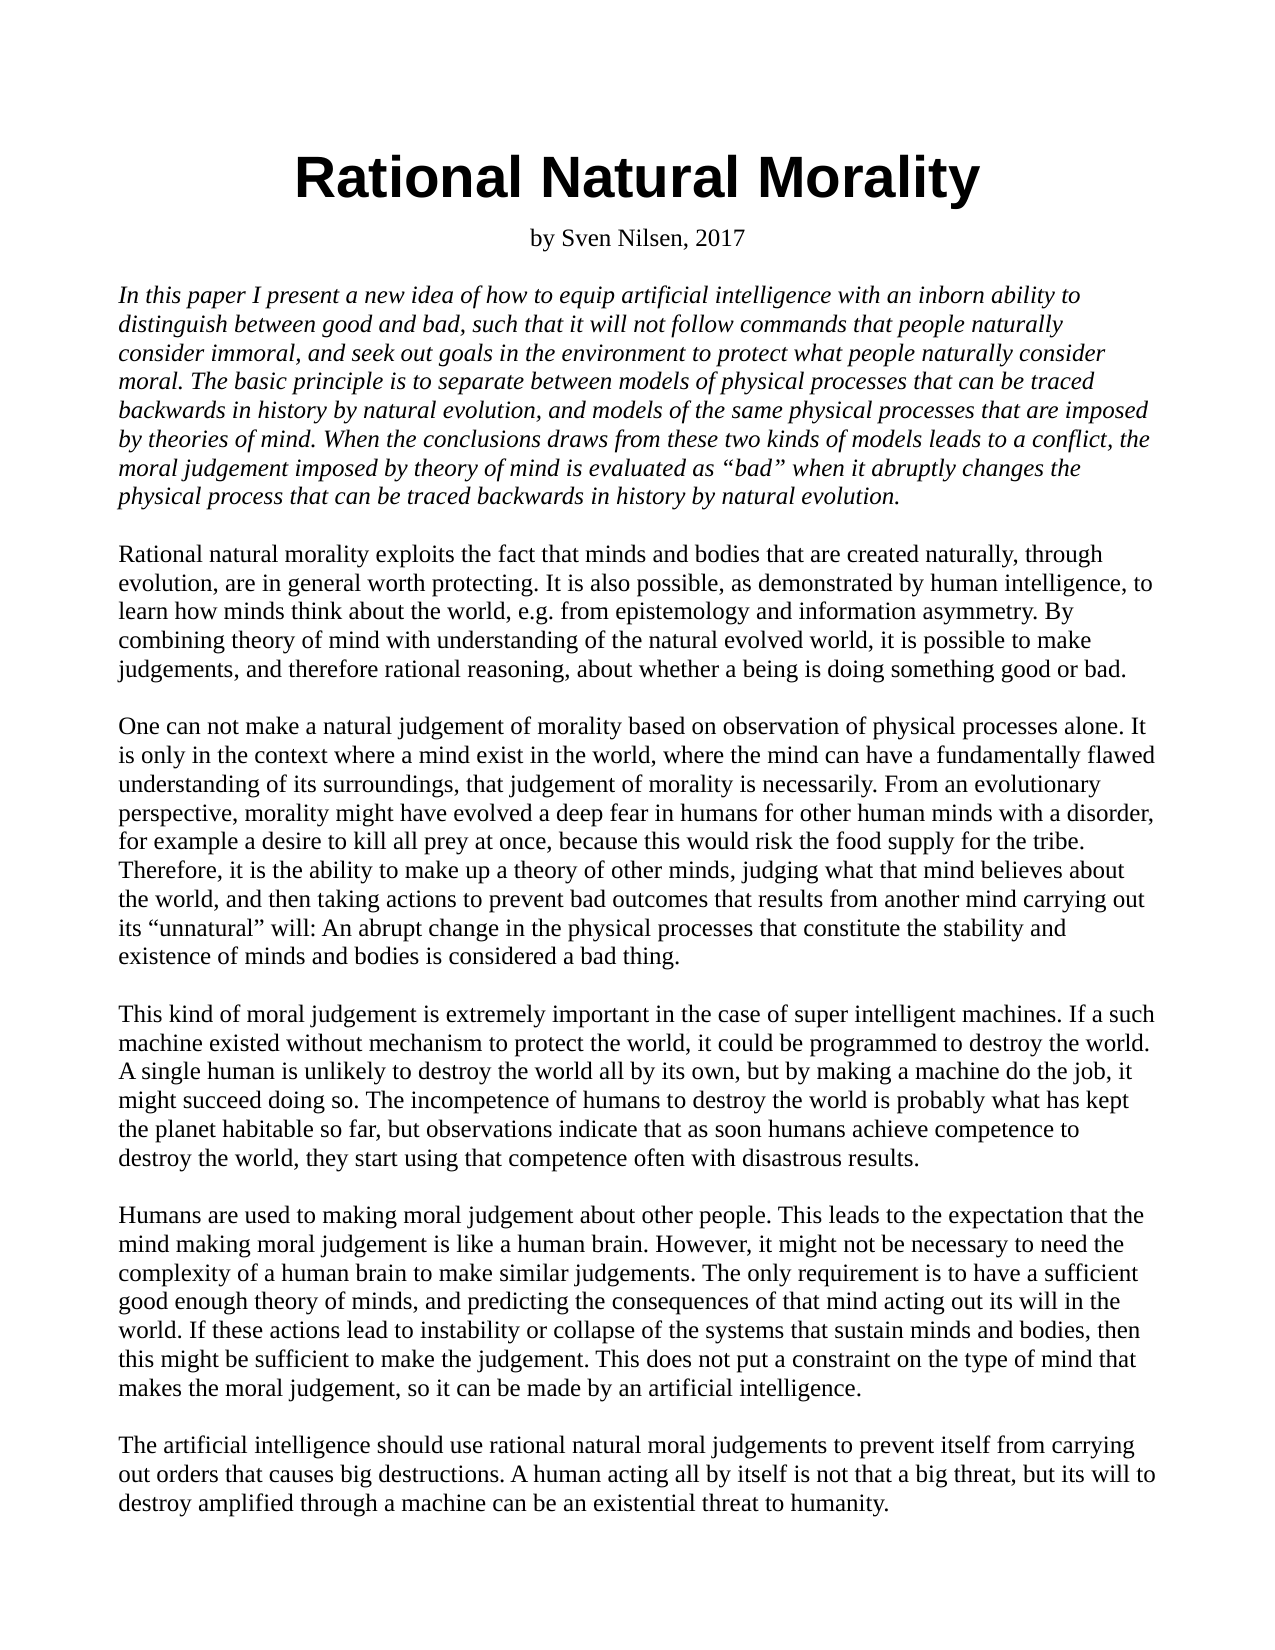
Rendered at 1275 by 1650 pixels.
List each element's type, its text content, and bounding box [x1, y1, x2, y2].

title Rational Natural Morality [118, 143, 1157, 210]
text Humans are used to making moral judgement about other people. This leads to the expectation that the mind making moral judgement is like a human brain. However, it might not be necessary to need the complexity of a human brain to make similar judgements. The only requirement is to have a sufficient good enough theory of minds, and predicting the consequences of that mind acting out its will in the world. If these actions lead to instability or collapse of the systems that sustain minds and bodies, then this might be sufficient to make the judgement. This does not put a constraint on the type of mind that makes the moral judgement, so it can be made by an artificial intelligence. [118, 1200, 1157, 1401]
text This kind of moral judgement is extremely important in the case of super intelligent machines. If a such machine existed without mechanism to protect the world, it could be programmed to destroy the world. A single human is unlikely to destroy the world all by its own, but by making a machine do the job, it might succeed doing so. The incompetence of humans to destroy the world is probably what has kept the planet habitable so far, but observations indicate that as soon humans achieve competence to destroy the world, they start using that competence often with disastrous results. [118, 999, 1157, 1171]
text One can not make a natural judgement of morality based on observation of physical processes alone. It is only in the context where a mind exist in the world, where the mind can have a fundamentally flawed understanding of its surroundings, that judgement of morality is necessarily. From an evolutionary perspective, morality might have evolved a deep fear in humans for other human minds with a disorder, for example a desire to kill all prey at once, because this would risk the food supply for the tribe. Therefore, it is the ability to make up a theory of other minds, judging what that mind believes about the world, and then taking actions to prevent bad outcomes that results from another mind carrying out its “unnatural” will: An abrupt change in the physical processes that constitute the stability and existence of minds and bodies is considered a bad thing. [118, 711, 1157, 970]
text by Sven Nilsen, 2017 [118, 223, 1157, 251]
text In this paper I present a new idea of how to equip artificial intelligence with an inborn ability to distinguish between good and bad, such that it will not follow commands that people naturally consider immoral, and seek out goals in the environment to protect what people naturally consider moral. The basic principle is to separate between models of physical processes that can be traced backwards in history by natural evolution, and models of the same physical processes that are imposed by theories of mind. When the conclusions draws from these two kinds of models leads to a conflict, the moral judgement imposed by theory of mind is evaluated as “bad” when it abruptly changes the physical process that can be traced backwards in history by natural evolution. [118, 280, 1157, 510]
text The artificial intelligence should use rational natural moral judgements to prevent itself from carrying out orders that causes big destructions. A human acting all by itself is not that a big threat, but its will to destroy amplified through a machine can be an existential threat to humanity. [118, 1430, 1157, 1516]
text Rational natural morality exploits the fact that minds and bodies that are created naturally, through evolution, are in general worth protecting. It is also possible, as demonstrated by human intelligence, to learn how minds think about the world, e.g. from epistemology and information asymmetry. By combining theory of mind with understanding of the natural evolved world, it is possible to make judgements, and therefore rational reasoning, about whether a being is doing something good or bad. [118, 539, 1157, 683]
